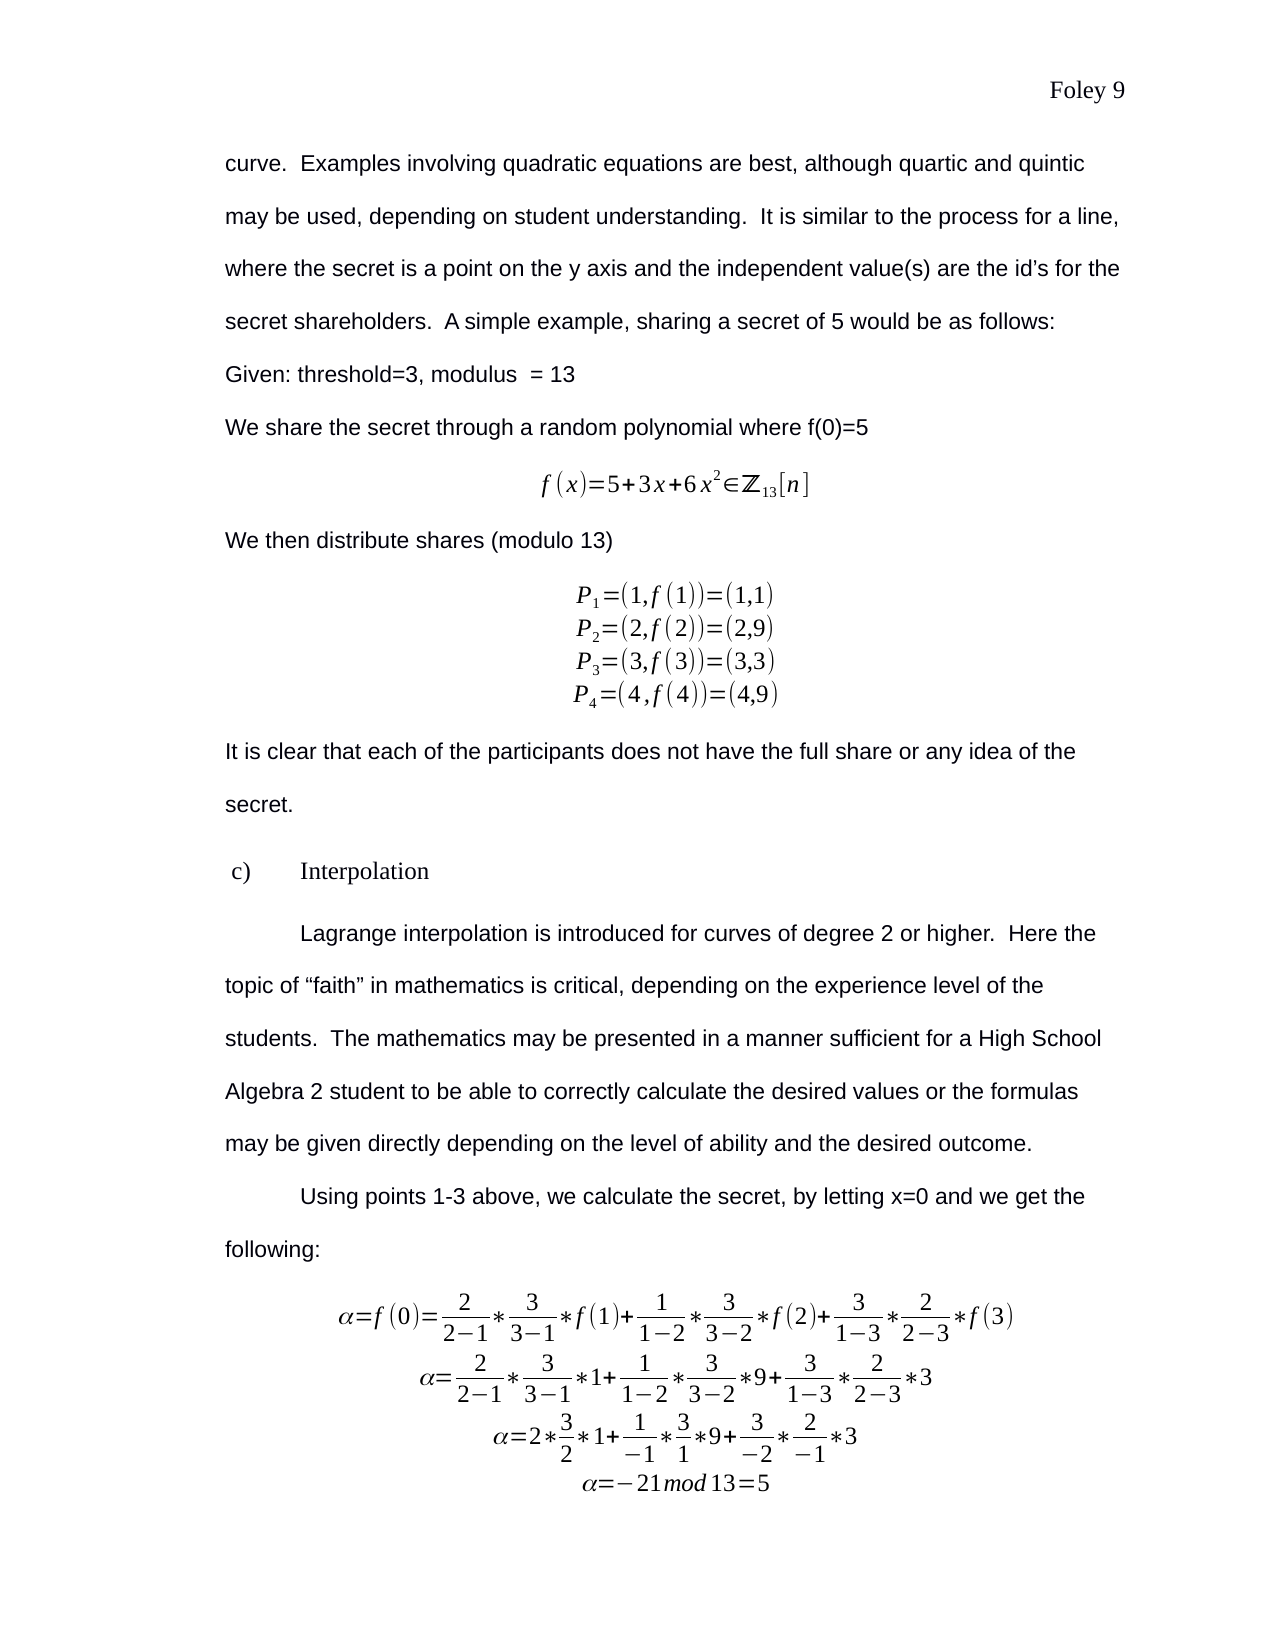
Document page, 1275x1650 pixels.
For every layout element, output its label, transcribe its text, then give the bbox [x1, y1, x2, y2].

subtitle Interpolation [225, 856, 1125, 884]
text curve. Examples involving quadratic equations are best, although quartic and quintic may be used, depending on student understanding. It is similar to the process for a line, where the secret is a point on the y axis and the independent value(s) are the id’s for the secret shareholders. A simple example, sharing a secret of 5 would be as follows: [225, 150, 1125, 334]
text We share the secret through a random polynomial where f(0)=5 [225, 413, 1125, 440]
text Using points 1-3 above, we calculate the secret, by letting x=0 and we get the following: [225, 1183, 1125, 1262]
text It is clear that each of the participants does not have the full share or any idea of the secret. [225, 738, 1125, 817]
text Given: threshold=3, modulus = 13 [225, 361, 1125, 387]
text Lagrange interpolation is introduced for curves of degree 2 or higher. Here the topic of “faith” in mathematics is critical, depending on the experience level of the students. The mathematics may be presented in a manner sufficient for a High School Algebra 2 student to be able to correctly calculate the desired values or the formulas may be given directly depending on the level of ability and the desired outcome. [225, 919, 1125, 1157]
text We then distribute shares (modulo 13) [225, 527, 1125, 554]
